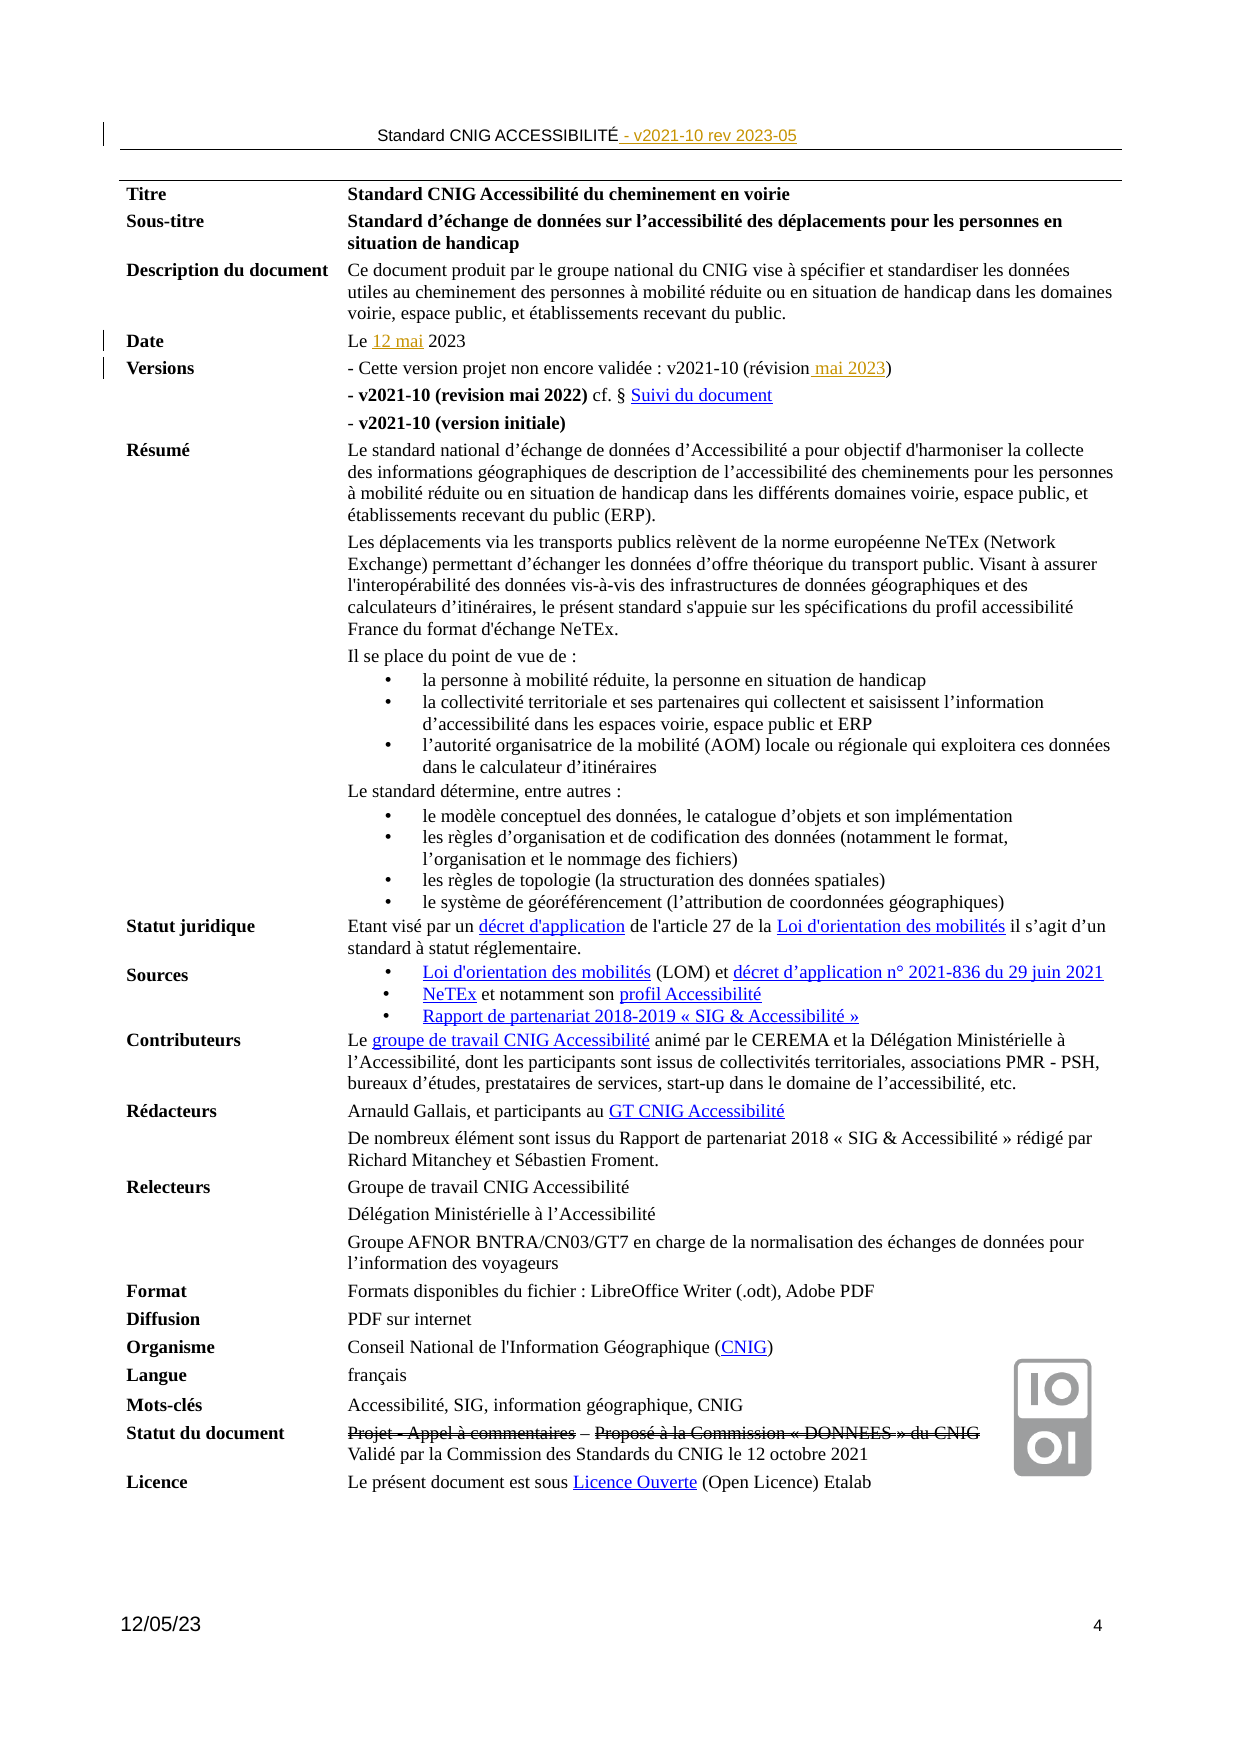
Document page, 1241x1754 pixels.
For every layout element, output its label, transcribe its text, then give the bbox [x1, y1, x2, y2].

table_cell Accessibilité, SIG, information géographique, CNIG [340, 1391, 992, 1419]
table_cell Projet - Appel à commentaires – Proposé à la Commission « DONNEES » du CNIG Validé par la Commission des Standards du CNIG le 12 octobre 2021 [340, 1419, 992, 1468]
table_cell Etant visé par un décret d'application de l'article 27 de la Loi d'orientation des mobilités il s’agit d’un standard à statut réglementaire. [340, 913, 1122, 961]
table_cell Formats disponibles du fichier : LibreOffice Writer (.odt), Adobe PDF [340, 1277, 1122, 1304]
table_cell [993, 1333, 1122, 1503]
table_cell Conseil National de l'Information Géographique (CNIG) [340, 1333, 992, 1361]
table_cell Ce document produit par le groupe national du CNIG vise à spécifier et standardiser les données utiles au cheminement des personnes à mobilité réduite ou en situation de handicap dans les domaines voirie, espace public, et établissements recevant du public. [340, 256, 1122, 327]
table_cell Diffusion [119, 1305, 340, 1333]
table_cell Le présent document est sous Licence Ouverte (Open Licence) Etalab [340, 1468, 992, 1503]
table_cell Format [119, 1277, 340, 1304]
table_cell Mots-clés [119, 1391, 340, 1419]
table_header Standard CNIG Accessibilité du cheminement en voirie [340, 181, 1122, 207]
table_cell Loi d'orientation des mobilités (LOM) et décret d’application n° 2021-836 du 29 juin 2021 NeTEx et notamment son profil Accessibilité Rapport de partenariat 2018-2019 « SIG & Accessibilité » [340, 961, 1122, 1026]
table_cell Résumé [119, 436, 340, 912]
table_cell Date [119, 327, 340, 354]
table_cell Description du document [119, 256, 340, 327]
table_cell Statut juridique [119, 913, 340, 961]
table_cell PDF sur internet [340, 1305, 1122, 1333]
table_cell français [340, 1361, 992, 1391]
table_cell Le groupe de travail CNIG Accessibilité animé par le CEREMA et la Délégation Ministérielle à l’Accessibilité, dont les participants sont issus de collectivités territoriales, associations PMR - PSH, bureaux d’études, prestataires de services, start-up dans le domaine de l’accessibilité, etc. [340, 1026, 1122, 1097]
table_cell Contributeurs [119, 1026, 340, 1097]
table_cell Sources [119, 961, 340, 1026]
table_cell Rédacteurs [119, 1097, 340, 1173]
picture [1011, 1356, 1095, 1479]
table_cell Standard d’échange de données sur l’accessibilité des déplacements pour les personnes en situation de handicap [340, 207, 1122, 256]
table_cell Sous-titre [119, 207, 340, 256]
table_cell Licence [119, 1468, 340, 1503]
table_cell Relecteurs [119, 1173, 340, 1277]
table_cell - Cette version projet non encore validée : v2021-10 (révision mai 2023) - v2021-10 (revision mai 2022) cf. § Suivi du document - v2021-10 (version initiale) [340, 354, 1122, 436]
table_cell Le 12 mai 2023 [340, 327, 1122, 354]
table_cell Arnauld Gallais, et participants au GT CNIG Accessibilité De nombreux élément sont issus du Rapport de partenariat 2018 « SIG & Accessibilité » rédigé par Richard Mitanchey et Sébastien Froment. [340, 1097, 1122, 1173]
table_cell Groupe de travail CNIG Accessibilité Délégation Ministérielle à l’Accessibilité Groupe AFNOR BNTRA/CN03/GT7 en charge de la normalisation des échanges de données pour l’information des voyageurs [340, 1173, 1122, 1277]
table_cell Le standard national d’échange de données d’Accessibilité a pour objectif d'harmoniser la collecte des informations géographiques de description de l’accessibilité des cheminements pour les personnes à mobilité réduite ou en situation de handicap dans les différents domaines voirie, espace public, et établissements recevant du public (ERP). Les déplacements via les transports publics relèvent de la norme européenne NeTEx (Network Exchange) permettant d’échanger les données d’offre théorique du transport public. Visant à assurer l'interopérabilité des données vis-à-vis des infrastructures de données géographiques et des calculateurs d’itinéraires, le présent standard s'appuie sur les spécifications du profil accessibilité France du format d'échange NeTEx. Il se place du point de vue de : la personne à mobilité réduite, la personne en situation de handicap la collectivité territoriale et ses partenaires qui collectent et saisissent l’information d’accessibilité dans les espaces voirie, espace public et ERP l’autorité organisatrice de la mobilité (AOM) locale ou régionale qui exploitera ces données dans le calculateur d’itinéraires Le standard détermine, entre autres : le modèle conceptuel des données, le catalogue d’objets et son implémentation les règles d’organisation et de codification des données (notamment le format, l’organisation et le nommage des fichiers) les règles de topologie (la structuration des données spatiales) le système de géoréférencement (l’attribution de coordonnées géographiques) [340, 436, 1122, 912]
table_header Titre [119, 181, 340, 207]
table_cell Organisme [119, 1333, 340, 1361]
table_cell Statut du document [119, 1419, 340, 1468]
table_cell Versions [119, 354, 340, 436]
table_cell Langue [119, 1361, 340, 1391]
